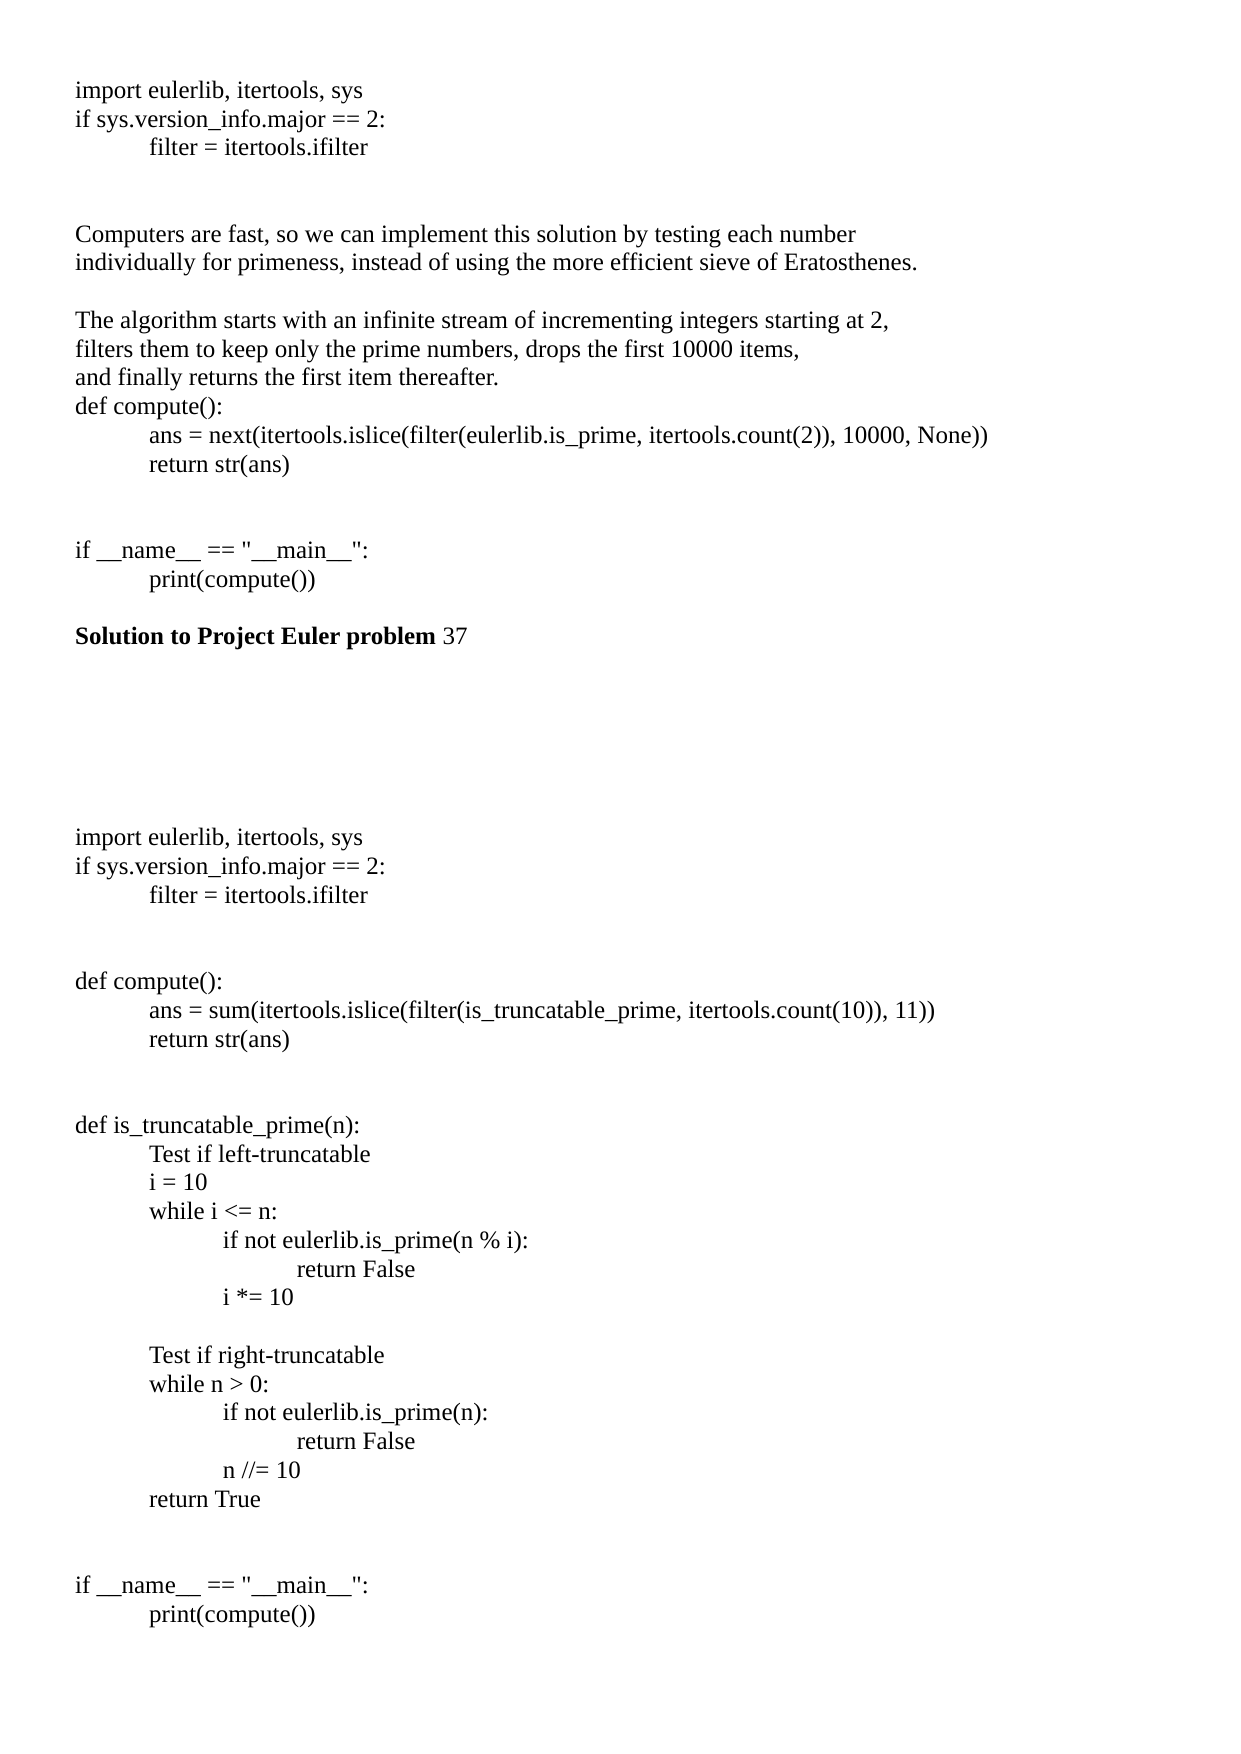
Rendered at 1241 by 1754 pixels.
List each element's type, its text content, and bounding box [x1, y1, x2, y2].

text return True [75, 1484, 1165, 1512]
text Solution to Project Euler problem 37 [75, 621, 1165, 650]
text import eulerlib, itertools, sys [75, 822, 1165, 851]
text return str(ans) [75, 1024, 1165, 1052]
text def compute(): [75, 966, 1165, 995]
text return str(ans) [75, 449, 1165, 477]
text def compute(): [75, 391, 1165, 420]
text if not eulerlib.is_prime(n): [75, 1397, 1165, 1426]
text i = 10 [75, 1167, 1165, 1196]
text Test if left-truncatable [75, 1139, 1165, 1167]
text while i <= n: [75, 1196, 1165, 1225]
text if __name__ == "__main__": [75, 1570, 1165, 1599]
text if __name__ == "__main__": [75, 535, 1165, 564]
text Test if right-truncatable [75, 1340, 1165, 1369]
text import eulerlib, itertools, sys [75, 75, 1165, 104]
text print(compute()) [75, 564, 1165, 592]
text if not eulerlib.is_prime(n % i): [75, 1225, 1165, 1254]
text print(compute()) [75, 1599, 1165, 1627]
text return False [75, 1426, 1165, 1455]
text filter = itertools.ifilter [75, 132, 1165, 161]
text while n > 0: [75, 1369, 1165, 1397]
text if sys.version_info.major == 2: [75, 104, 1165, 132]
text The algorithm starts with an infinite stream of incrementing integers starting at 2, [75, 305, 1165, 334]
text return False [75, 1254, 1165, 1282]
text ans = next(itertools.islice(filter(eulerlib.is_prime, itertools.count(2)), 10000, None)) [75, 420, 1165, 449]
text if sys.version_info.major == 2: [75, 851, 1165, 880]
text Computers are fast, so we can implement this solution by testing each number [75, 219, 1165, 247]
text i *= 10 [75, 1282, 1165, 1311]
text individually for primeness, instead of using the more efficient sieve of Eratosthenes. [75, 247, 1165, 276]
text filters them to keep only the prime numbers, drops the first 10000 items, [75, 334, 1165, 362]
text def is_truncatable_prime(n): [75, 1110, 1165, 1139]
text n //= 10 [75, 1455, 1165, 1484]
text filter = itertools.ifilter [75, 880, 1165, 909]
text ans = sum(itertools.islice(filter(is_truncatable_prime, itertools.count(10)), 11)) [75, 995, 1165, 1024]
text and finally returns the first item thereafter. [75, 362, 1165, 391]
